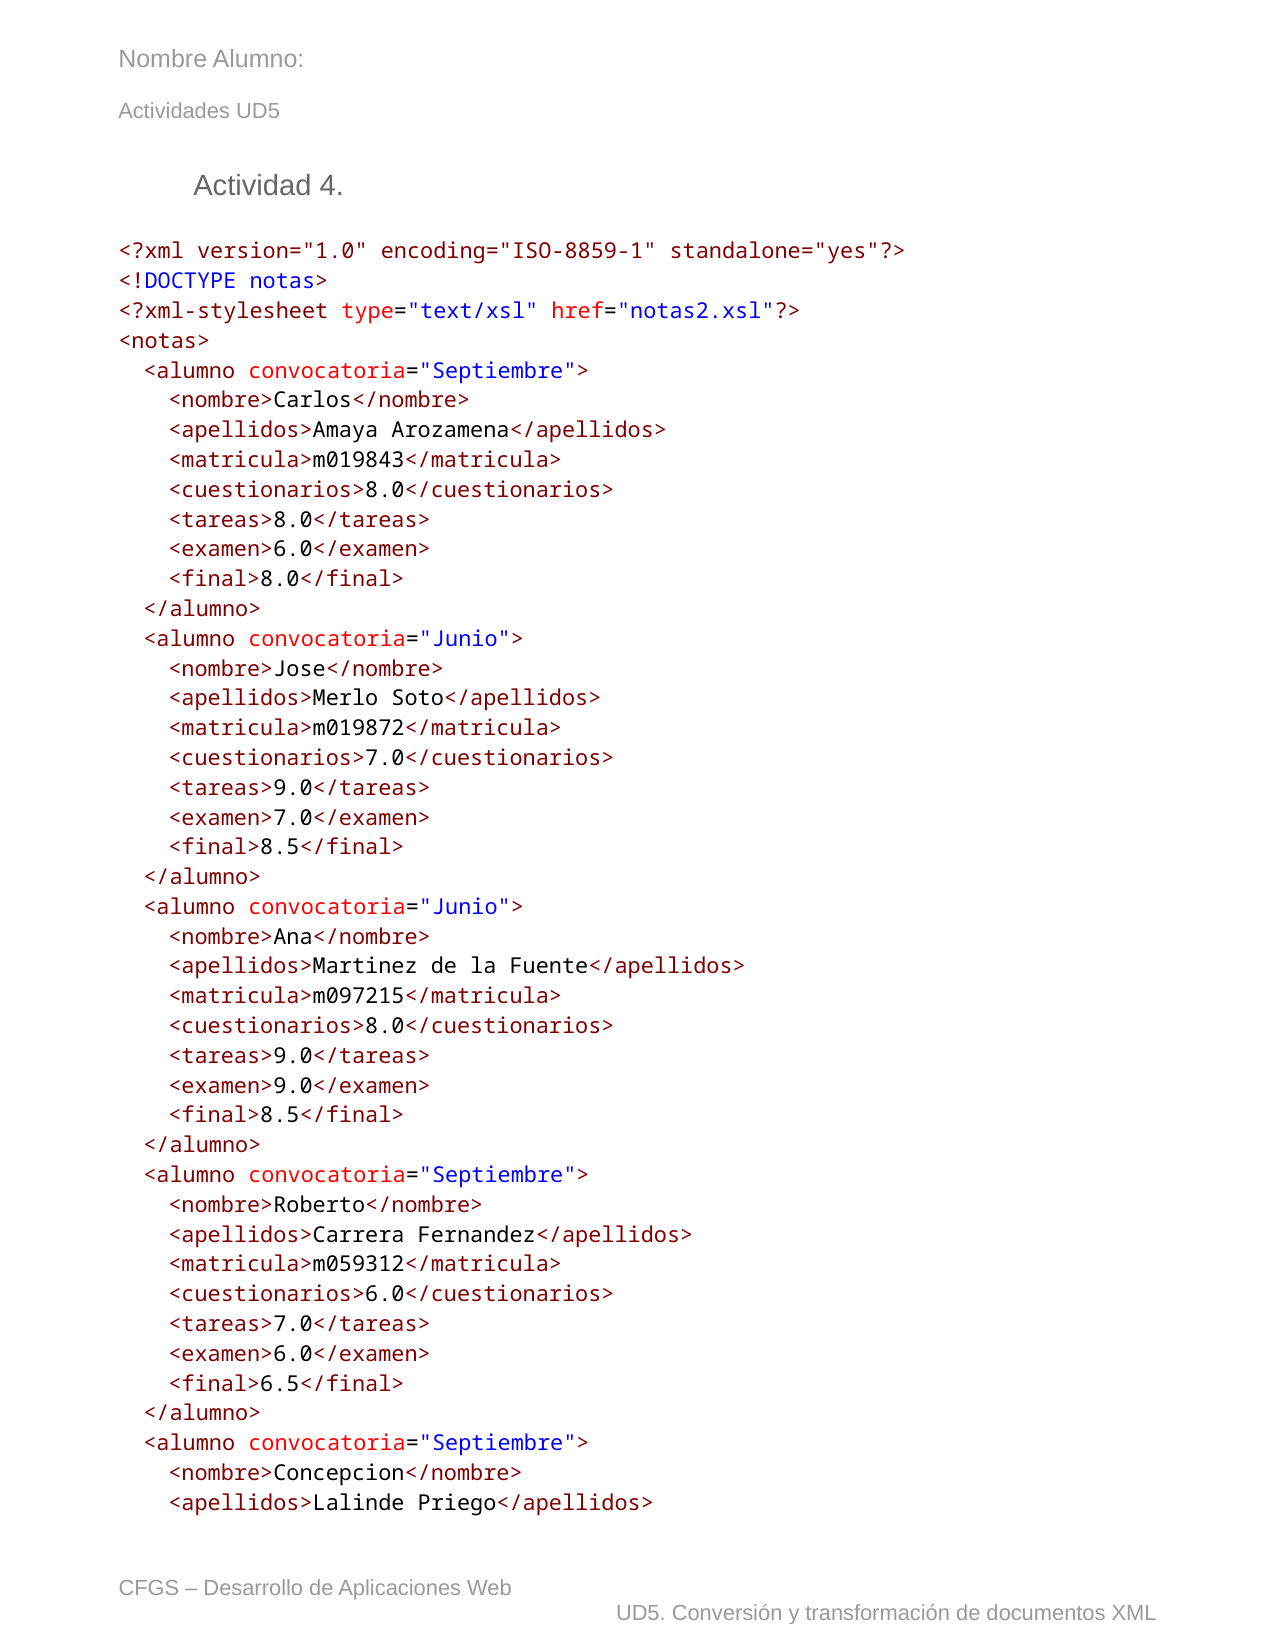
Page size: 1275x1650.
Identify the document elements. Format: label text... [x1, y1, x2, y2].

text <tareas>7.0</tareas> [118, 1308, 1157, 1338]
text <examen>6.0</examen> [118, 1338, 1157, 1368]
text <cuestionarios>8.0</cuestionarios> [118, 474, 1157, 504]
text <notas> [118, 325, 1157, 355]
text <nombre>Roberto</nombre> [118, 1189, 1157, 1219]
text <nombre>Carlos</nombre> [118, 384, 1157, 414]
text <final>8.5</final> [118, 831, 1157, 861]
text <examen>6.0</examen> [118, 533, 1157, 563]
text <alumno convocatoria="Septiembre"> [118, 1427, 1157, 1457]
text <cuestionarios>7.0</cuestionarios> [118, 742, 1157, 772]
text <matricula>m019843</matricula> [118, 444, 1157, 474]
text <apellidos>Merlo Soto</apellidos> [118, 682, 1157, 712]
text <?xml-stylesheet type="text/xsl" href="notas2.xsl"?> [118, 295, 1157, 325]
text <final>8.5</final> [118, 1099, 1157, 1129]
text </alumno> [118, 1129, 1157, 1159]
text <apellidos>Carrera Fernandez</apellidos> [118, 1219, 1157, 1248]
text <cuestionarios>8.0</cuestionarios> [118, 1010, 1157, 1040]
text <apellidos>Amaya Arozamena</apellidos> [118, 414, 1157, 444]
text <nombre>Ana</nombre> [118, 921, 1157, 951]
text <matricula>m019872</matricula> [118, 712, 1157, 742]
text <nombre>Concepcion</nombre> [118, 1457, 1157, 1487]
text <alumno convocatoria="Junio"> [118, 891, 1157, 921]
text <!DOCTYPE notas> [118, 265, 1157, 295]
text <matricula>m059312</matricula> [118, 1248, 1157, 1278]
text <cuestionarios>6.0</cuestionarios> [118, 1278, 1157, 1308]
text <alumno convocatoria="Septiembre"> [118, 355, 1157, 384]
subtitle Actividad 4. [193, 167, 1157, 201]
text </alumno> [118, 861, 1157, 891]
text <final>6.5</final> [118, 1368, 1157, 1397]
text <final>8.0</final> [118, 563, 1157, 593]
text <apellidos>Martinez de la Fuente</apellidos> [118, 951, 1157, 980]
text <tareas>9.0</tareas> [118, 772, 1157, 802]
subtitle <?xml version="1.0" encoding="ISO-8859-1" standalone="yes"?> [118, 236, 1157, 265]
text <apellidos>Lalinde Priego</apellidos> [118, 1487, 1157, 1517]
text <alumno convocatoria="Junio"> [118, 623, 1157, 653]
text <nombre>Jose</nombre> [118, 653, 1157, 682]
text <tareas>9.0</tareas> [118, 1040, 1157, 1070]
text <examen>9.0</examen> [118, 1070, 1157, 1099]
text <alumno convocatoria="Septiembre"> [118, 1159, 1157, 1189]
text <matricula>m097215</matricula> [118, 980, 1157, 1010]
text <tareas>8.0</tareas> [118, 504, 1157, 533]
text </alumno> [118, 1397, 1157, 1427]
text </alumno> [118, 593, 1157, 623]
text <examen>7.0</examen> [118, 802, 1157, 831]
